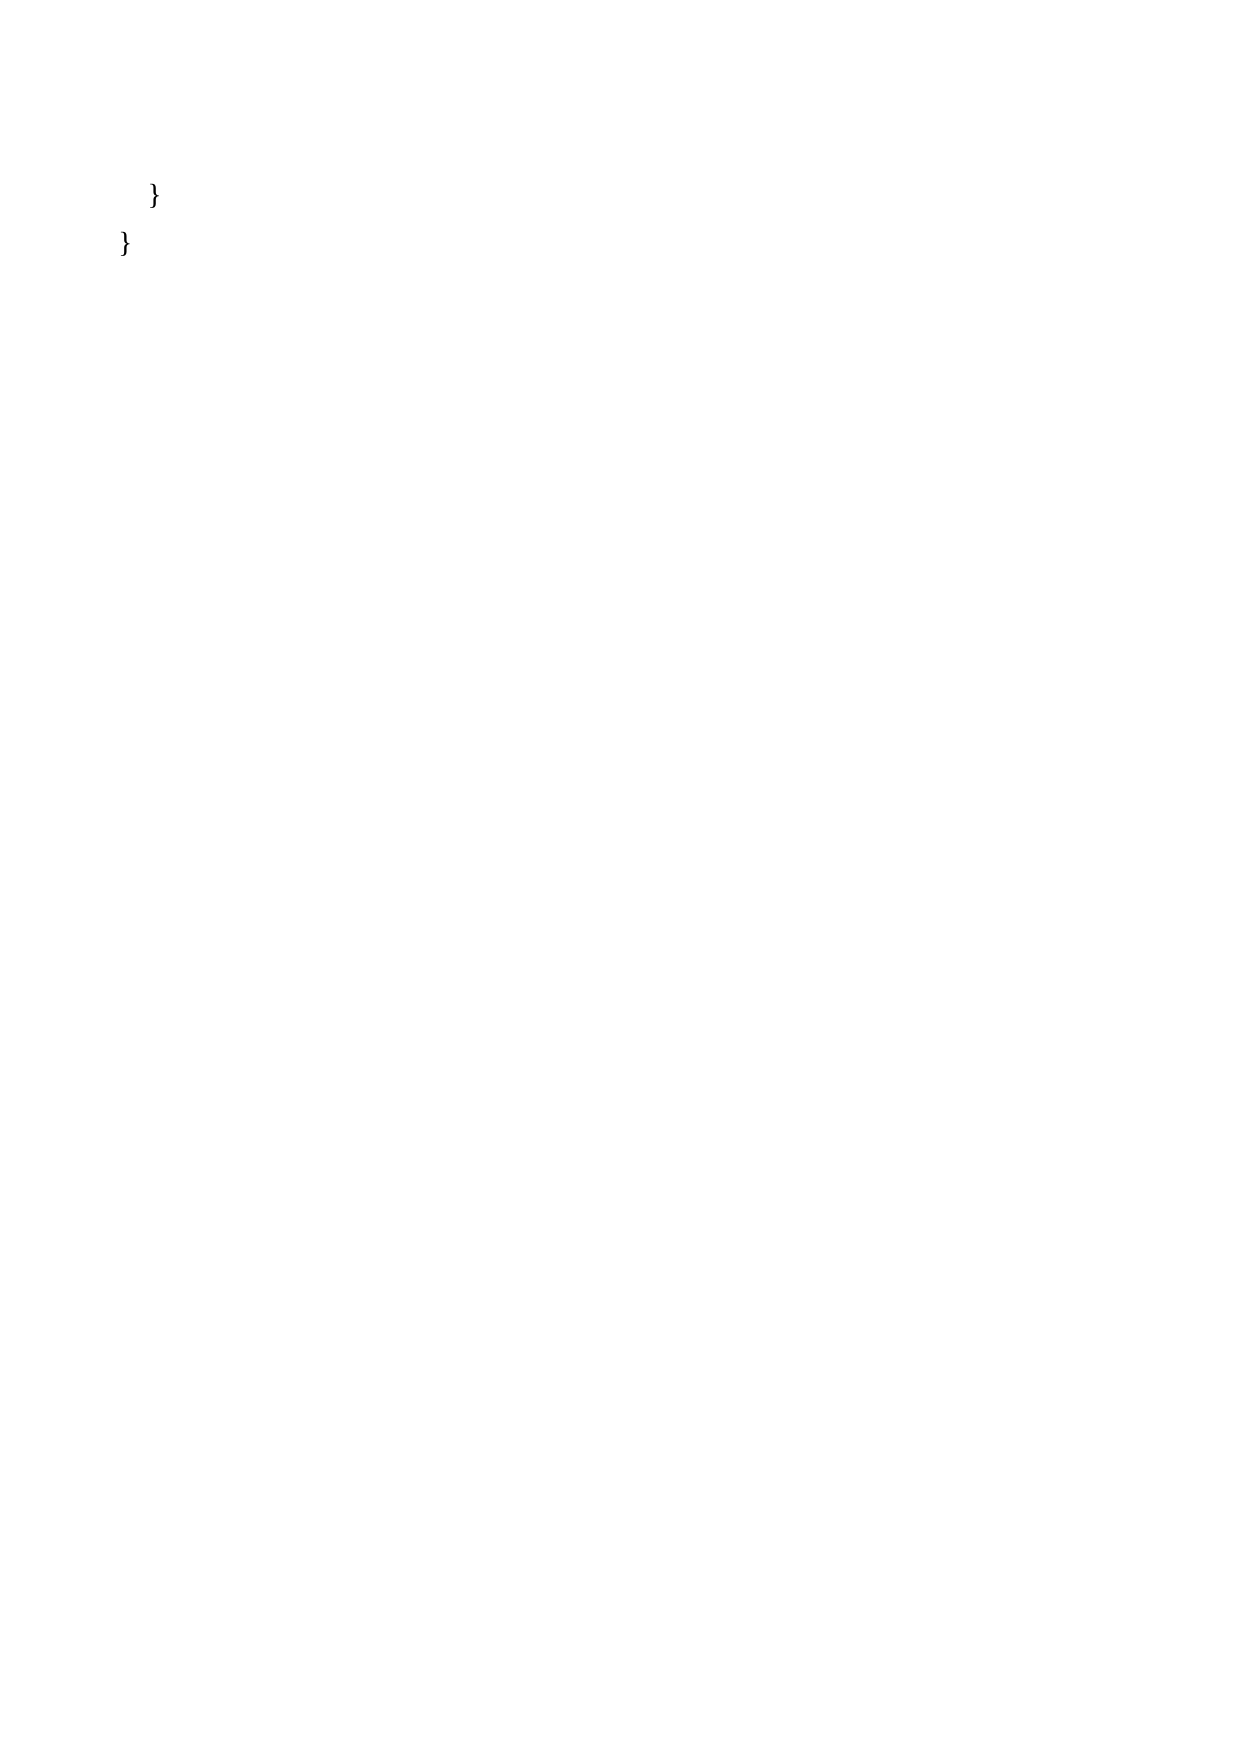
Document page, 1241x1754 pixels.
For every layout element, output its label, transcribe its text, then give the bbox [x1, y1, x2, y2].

text } [118, 177, 1122, 210]
text } [118, 225, 1122, 258]
